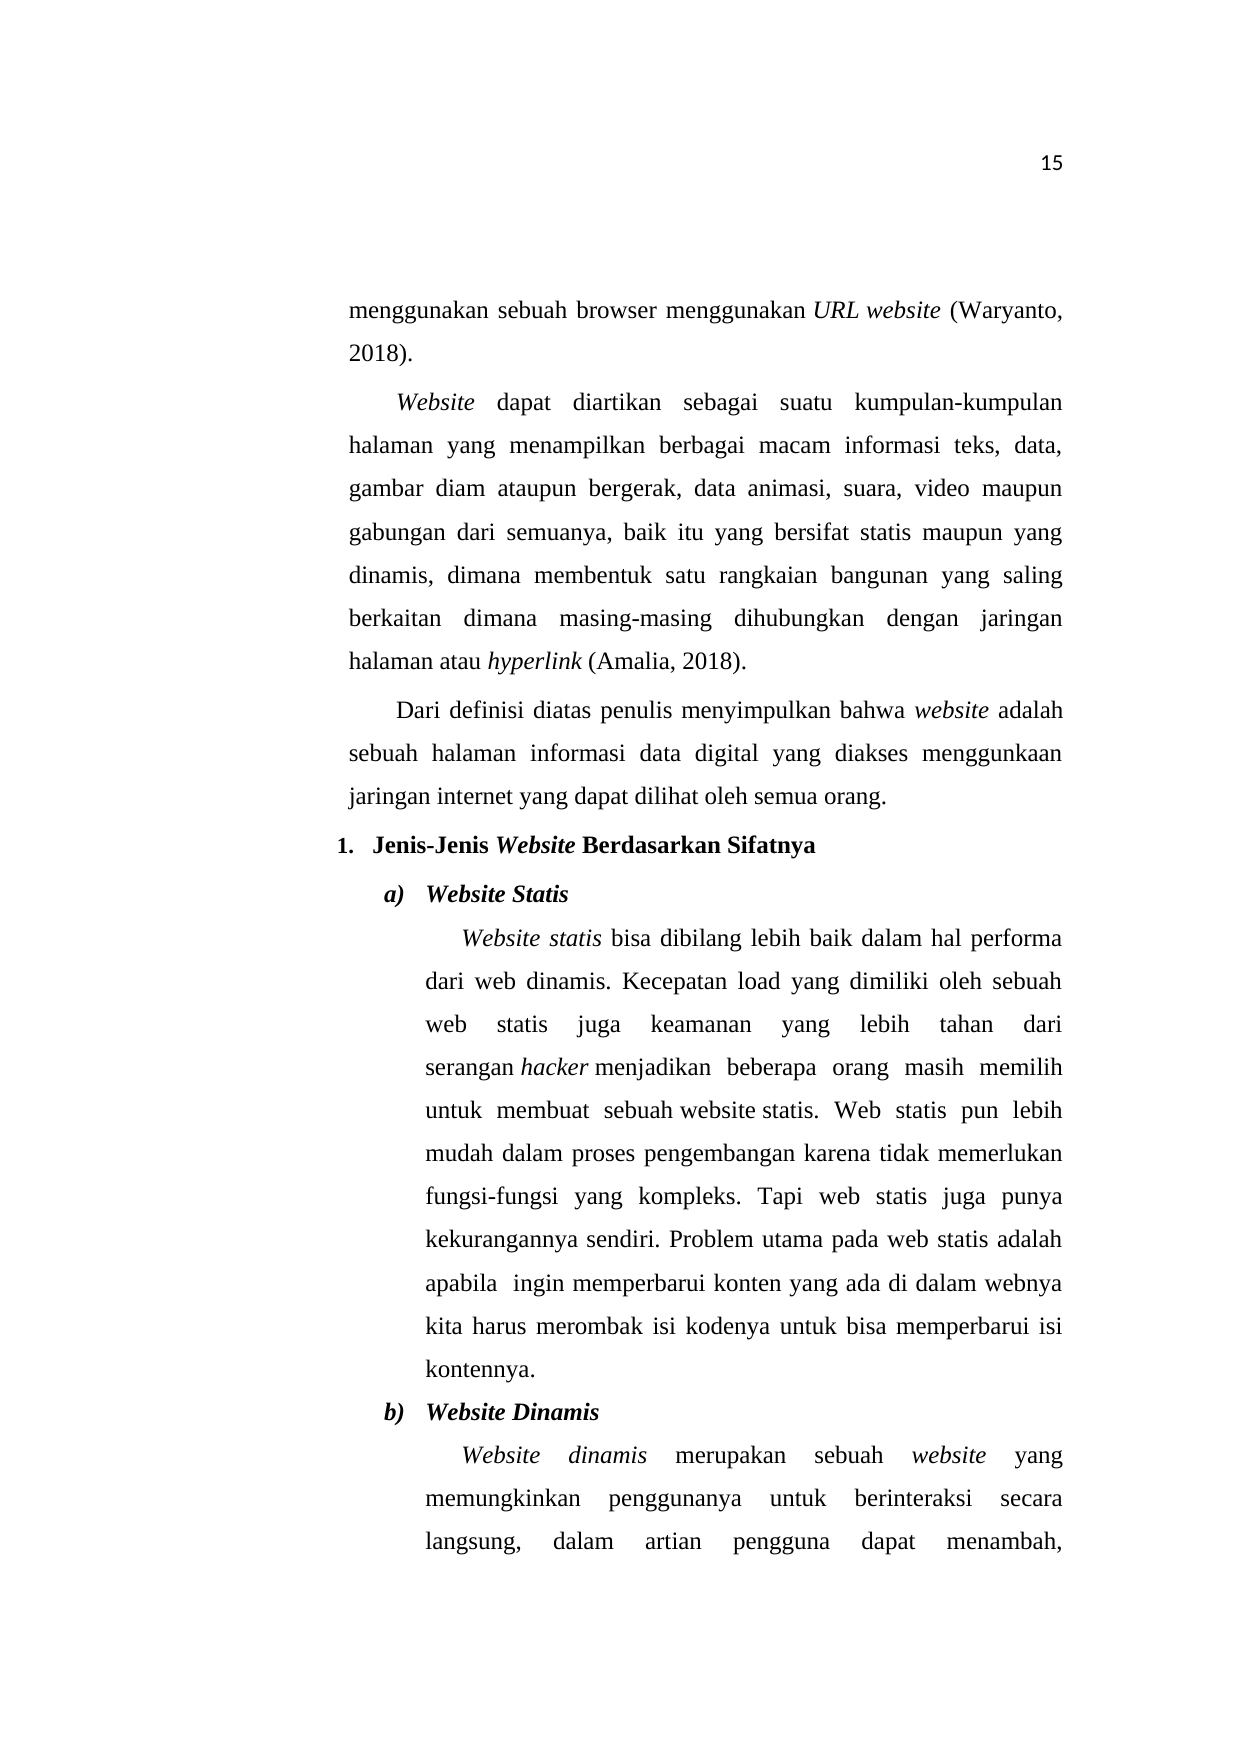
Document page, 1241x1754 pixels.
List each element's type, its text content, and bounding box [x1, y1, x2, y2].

list Website dinamis merupakan sebuah website yang memungkinkan penggunanya untuk berinteraksi secara langsung, dalam artian pengguna dapat menambah, [384, 1440, 1063, 1555]
list Website Statis [384, 879, 1063, 908]
text Dari definisi diatas penulis menyimpulkan bahwa website adalah sebuah halaman informasi data digital yang diakses menggunkaan jaringan internet yang dapat dilihat oleh semua orang. [348, 695, 1063, 810]
list Jenis-Jenis Website Berdasarkan Sifatnya [337, 830, 1063, 859]
text menggunakan sebuah browser menggunakan URL website (Waryanto, 2018). [348, 295, 1063, 367]
text Website dapat diartikan sebagai suatu kumpulan-kumpulan halaman yang menampilkan berbagai macam informasi teks, data, gambar diam ataupun bergerak, data animasi, suara, video maupun gabungan dari semuanya, baik itu yang bersifat statis maupun yang dinamis, dimana membentuk satu rangkaian bangunan yang saling berkaitan dimana masing-masing dihubungkan dengan jaringan halaman atau hyperlink (Amalia, 2018). [348, 387, 1063, 675]
list Website Dinamis [384, 1397, 1063, 1426]
list Website statis bisa dibilang lebih baik dalam hal performa dari web dinamis. Kecepatan load yang dimiliki oleh sebuah web statis juga keamanan yang lebih tahan dari serangan hacker menjadikan beberapa orang masih memilih untuk membuat sebuah website statis. Web statis pun lebih mudah dalam proses pengembangan karena tidak memerlukan fungsi-fungsi yang kompleks. Tapi web statis juga punya kekurangannya sendiri. Problem utama pada web statis adalah apabila ingin memperbarui konten yang ada di dalam webnya kita harus merombak isi kodenya untuk bisa memperbarui isi kontennya. [384, 923, 1063, 1383]
